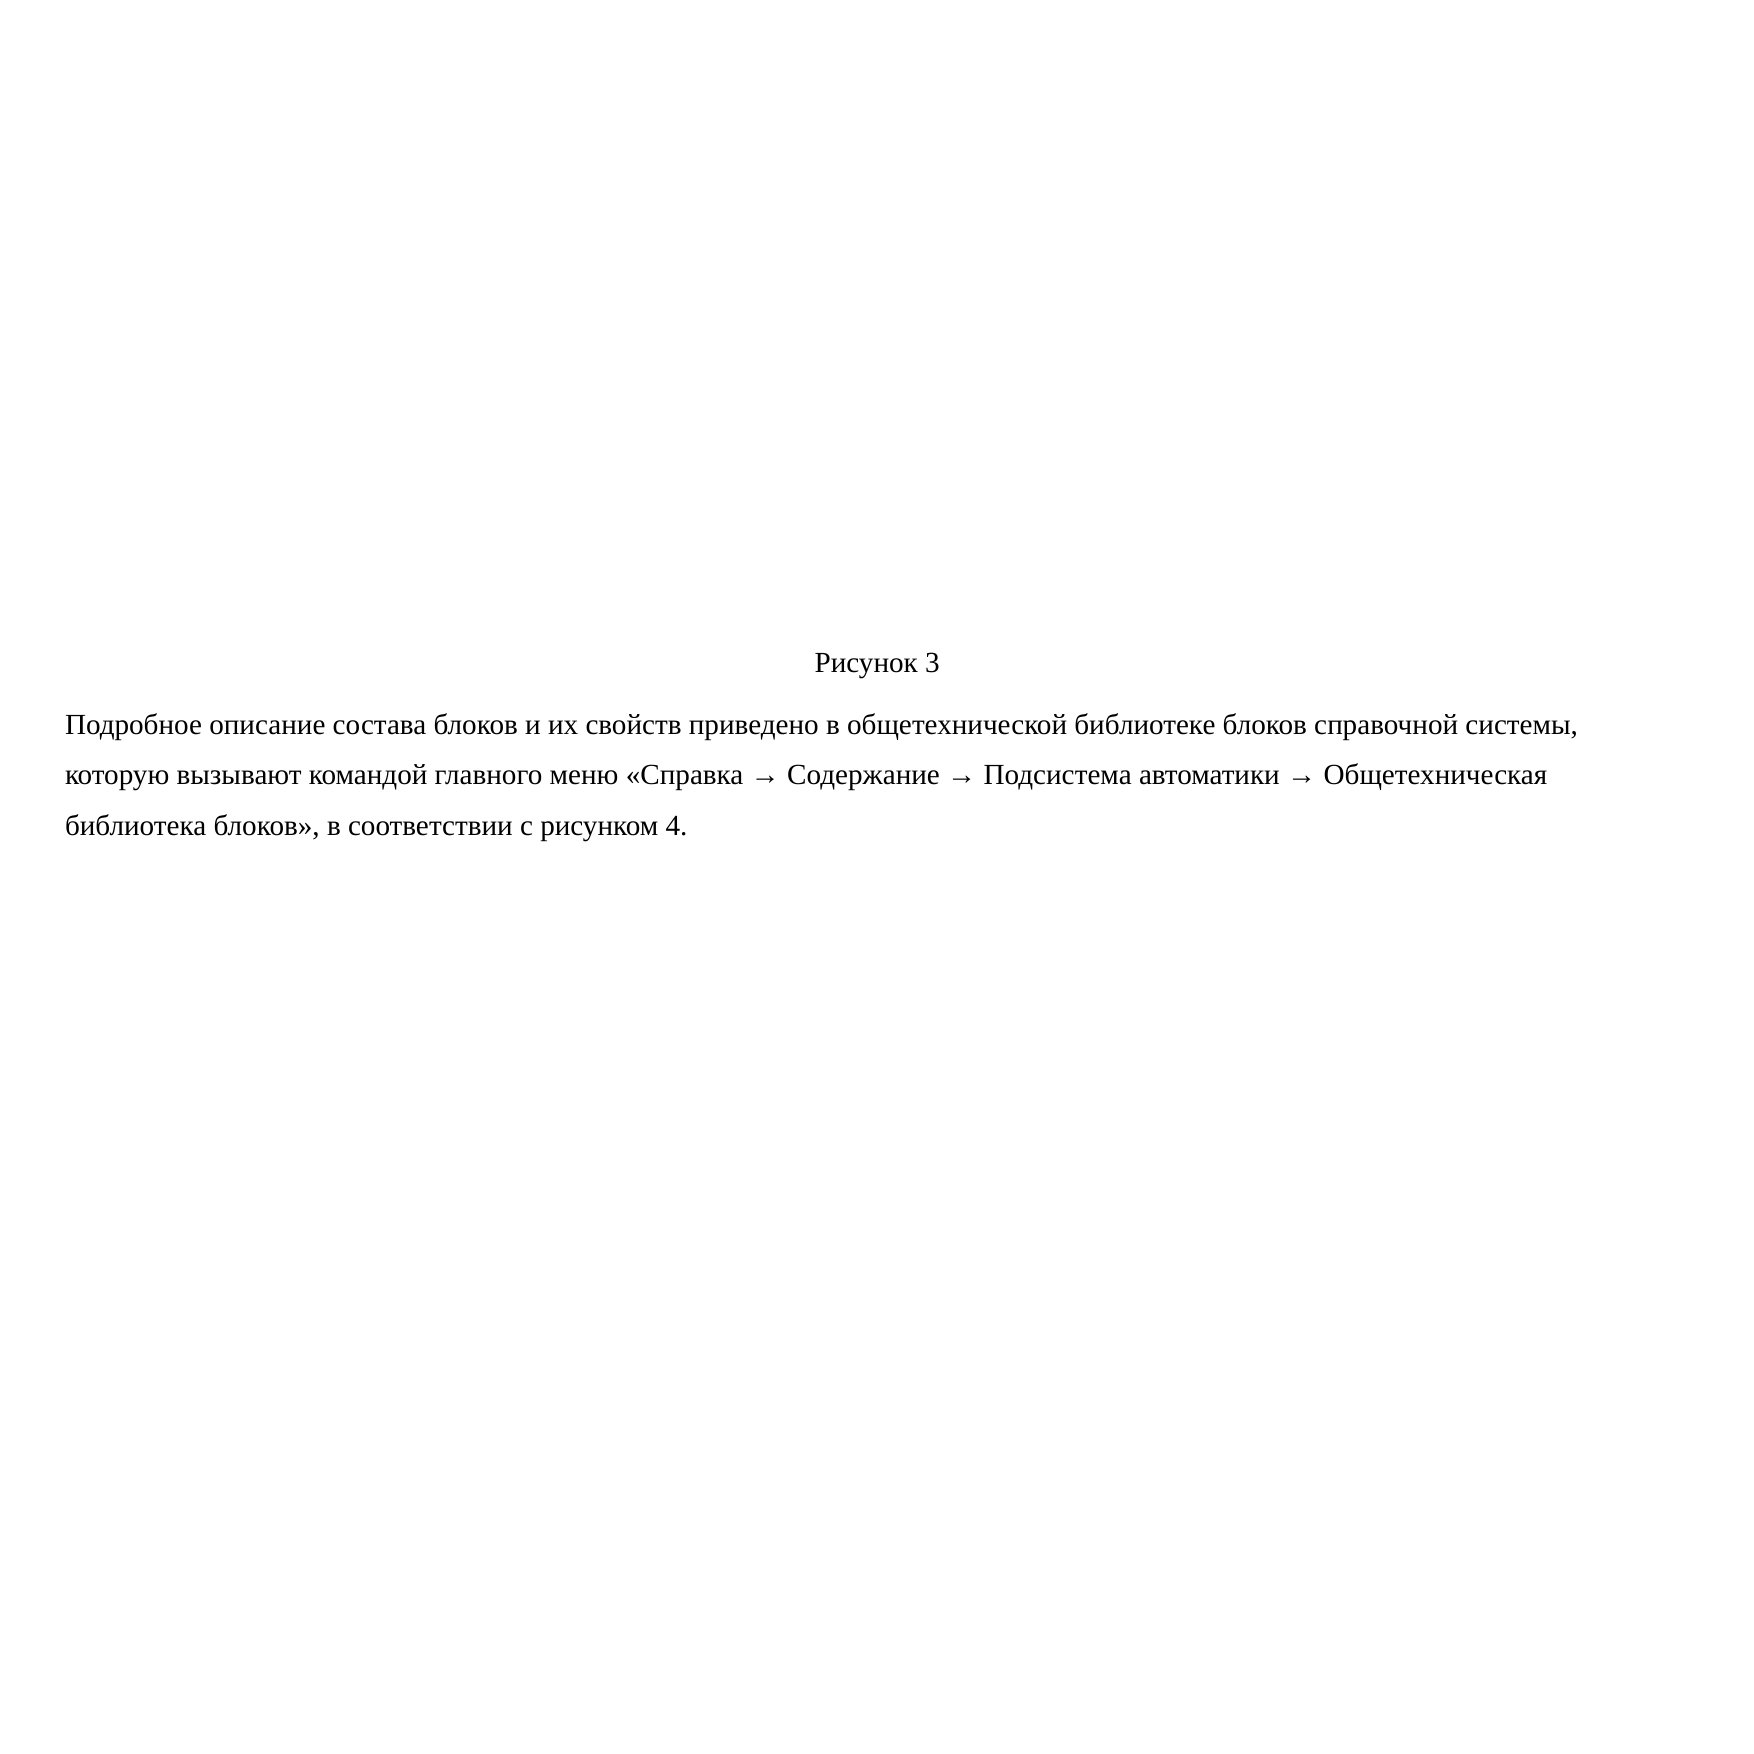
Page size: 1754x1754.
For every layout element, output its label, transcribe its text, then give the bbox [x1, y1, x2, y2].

table_cell Рисунок 3 Подробное описание состава блоков и их свойств приведено в общетехнической библиотеке блоков справочной системы, которую вызывают командой главного меню «Справка → Содержание → Подсистема автоматики → Общетехническая библиотека блоков», в соответствии с рисунком 4. [59, 59, 1695, 853]
